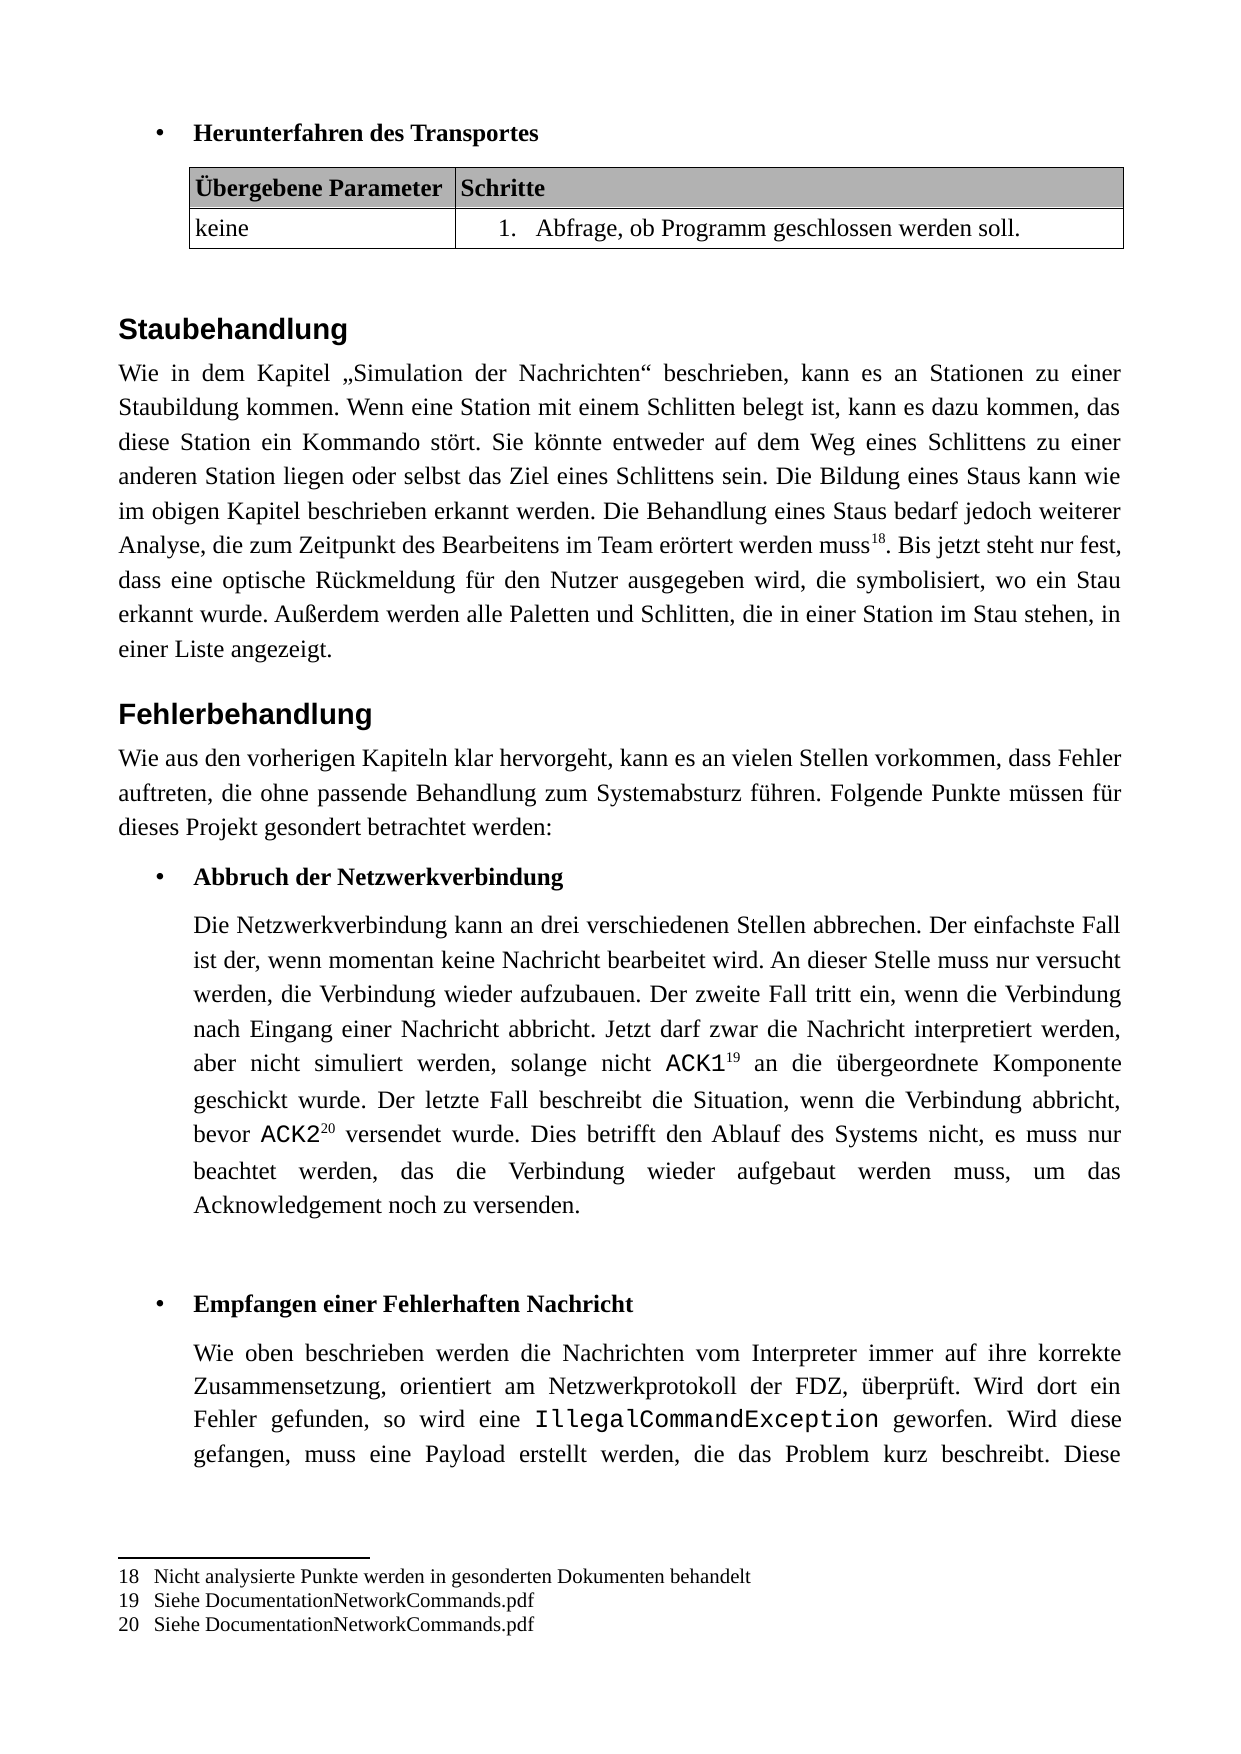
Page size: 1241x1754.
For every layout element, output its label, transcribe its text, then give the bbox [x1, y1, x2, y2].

list Siehe DocumentationNetworkCommands.pdf [118, 1612, 1122, 1636]
list Abbruch der Netzwerkverbindung [156, 862, 1122, 890]
text Nicht analysierte Punkte werden in gesonderten Dokumenten behandelt [118, 1564, 1122, 1588]
list Herunterfahren des Transportes [156, 118, 1122, 147]
list Empfangen einer Fehlerhaften Nachricht [156, 1289, 1122, 1317]
subtitle Staubehandlung [118, 312, 1122, 345]
text Wie aus den vorherigen Kapiteln klar hervorgeht, kann es an vielen Stellen vorkommen, dass Fehler auftreten, die ohne passende Behandlung zum Systemabsturz führen. Folgende Punkte müssen für dieses Projekt gesondert betrachtet werden: [118, 743, 1122, 841]
text Wie in dem Kapitel „Simulation der Nachrichten“ beschrieben, kann es an Stationen zu einer Staubildung kommen. Wenn eine Station mit einem Schlitten belegt ist, kann es dazu kommen, das diese Station ein Kommando stört. Sie könnte entweder auf dem Weg eines Schlittens zu einer anderen Station liegen oder selbst das Ziel eines Schlittens sein. Die Bildung eines Staus kann wie im obigen Kapitel beschrieben erkannt werden. Die Behandlung eines Staus bedarf jedoch weiterer Analyse, die zum Zeitpunkt des Bearbeitens im Team erörtert werden muss. Bis jetzt steht nur fest, dass eine optische Rückmeldung für den Nutzer ausgegeben wird, die symbolisiert, wo ein Stau erkannt wurde. Außerdem werden alle Paletten und Schlitten, die in einer Station im Stau stehen, in einer Liste angezeigt. [118, 358, 1122, 662]
list Die Netzwerkverbindung kann an drei verschiedenen Stellen abbrechen. Der einfachste Fall ist der, wenn momentan keine Nachricht bearbeitet wird. An dieser Stelle muss nur versucht werden, die Verbindung wieder aufzubauen. Der zweite Fall tritt ein, wenn die Verbindung nach Eingang einer Nachricht abbricht. Jetzt darf zwar die Nachricht interpretiert werden, aber nicht simuliert werden, solange nicht ACK1 an die übergeordnete Komponente geschickt wurde. Der letzte Fall beschreibt die Situation, wenn die Verbindung abbricht, bevor ACK2 versendet wurde. Dies betrifft den Ablauf des Systems nicht, es muss nur beachtet werden, das die Verbindung wieder aufgebaut werden muss, um das Acknowledgement noch zu versenden. [156, 911, 1122, 1219]
table_cell Abfrage, ob Programm geschlossen werden soll. [456, 209, 1123, 248]
list Wie oben beschrieben werden die Nachrichten vom Interpreter immer auf ihre korrekte Zusammensetzung, orientiert am Netzwerkprotokoll der FDZ, überprüft. Wird dort ein Fehler gefunden, so wird eine IllegalCommandException geworfen. Wird diese gefangen, muss eine Payload erstellt werden, die das Problem kurz beschreibt. Diese [156, 1338, 1122, 1501]
subtitle Fehlerbehandlung [118, 697, 1122, 731]
table_header Schritte [456, 168, 1123, 207]
table_header Übergebene Parameter [190, 168, 455, 207]
list Siehe DocumentationNetworkCommands.pdf [118, 1588, 1122, 1612]
table_cell keine [190, 209, 455, 248]
